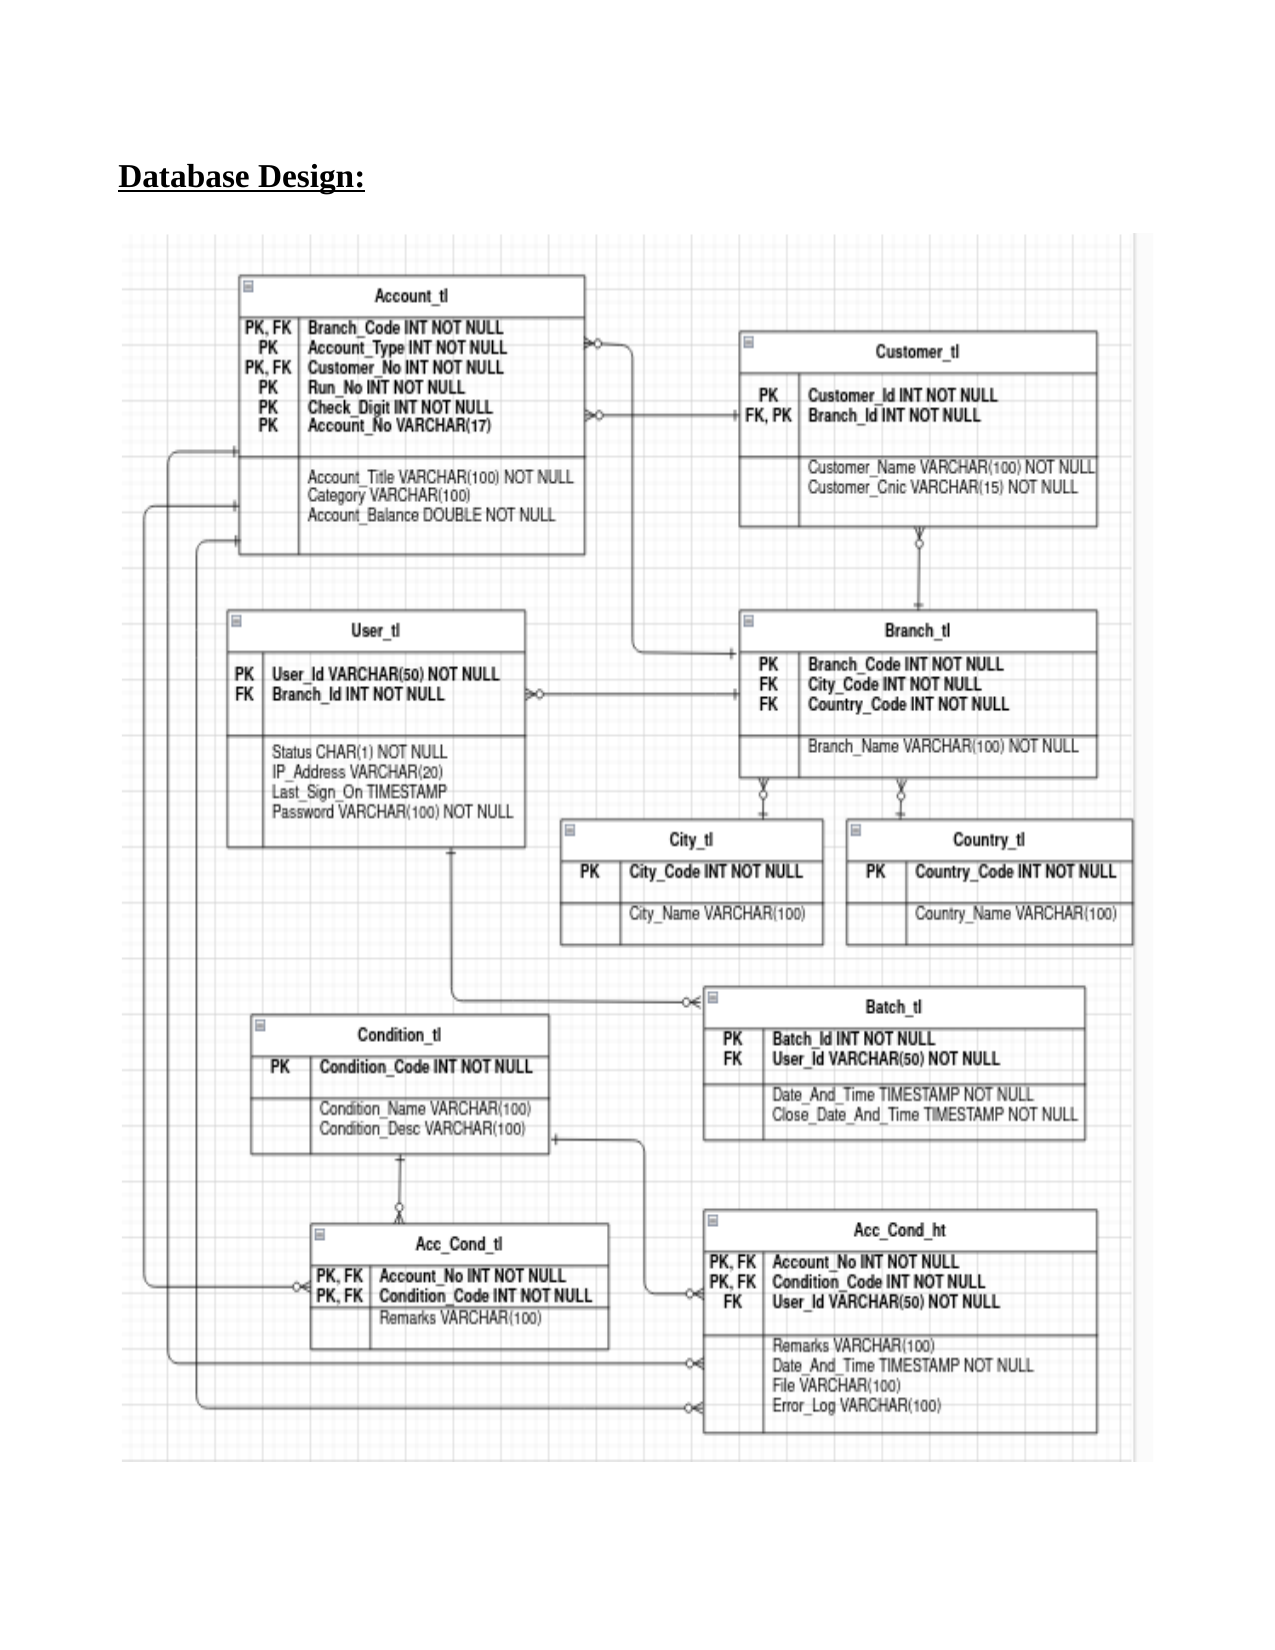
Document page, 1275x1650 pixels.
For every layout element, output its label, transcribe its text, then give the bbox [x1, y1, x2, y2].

picture [121, 233, 1154, 1462]
text Database Design: [118, 156, 1157, 195]
